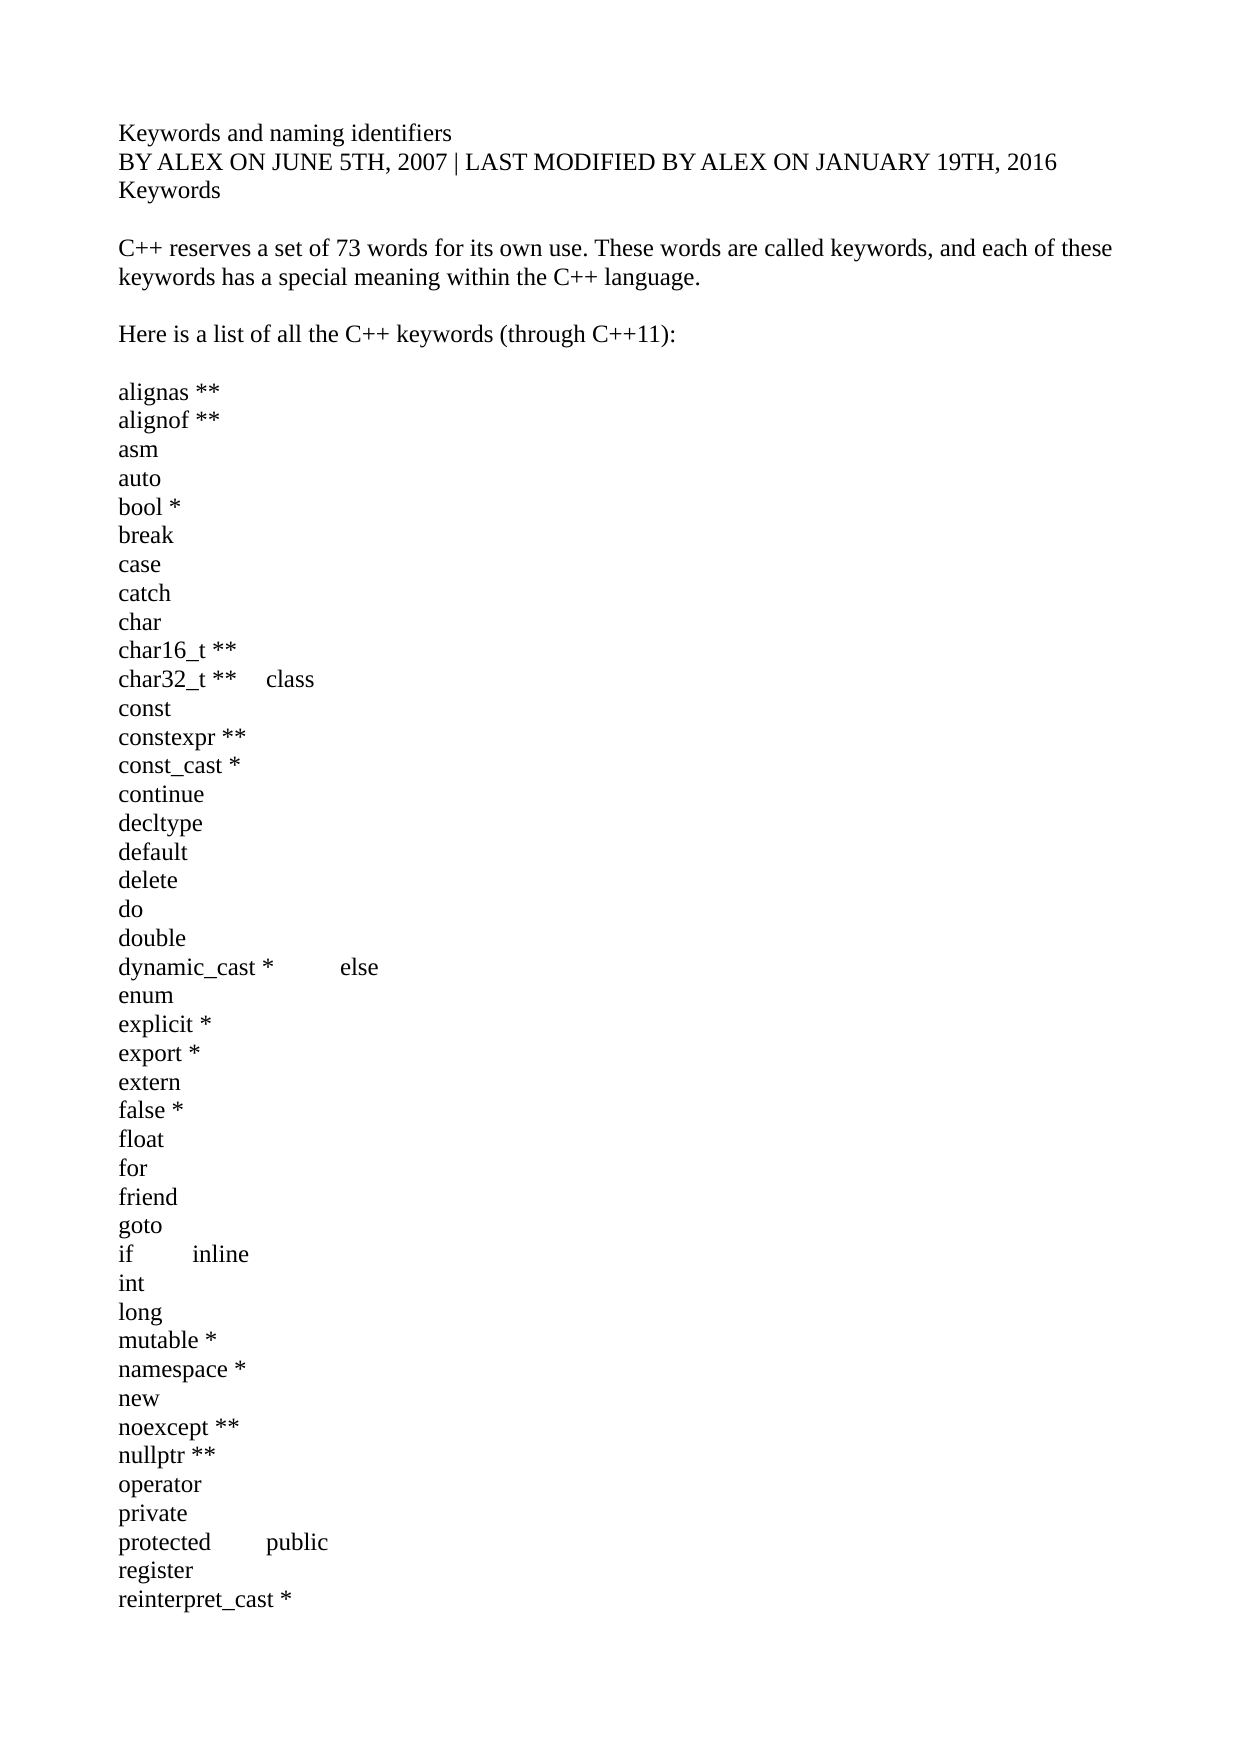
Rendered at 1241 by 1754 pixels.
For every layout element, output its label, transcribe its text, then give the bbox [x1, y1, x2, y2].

text catch [118, 578, 1122, 607]
text operator [118, 1469, 1122, 1498]
text new [118, 1383, 1122, 1412]
text namespace * [118, 1354, 1122, 1383]
text int [118, 1268, 1122, 1297]
text do [118, 894, 1122, 923]
text float [118, 1124, 1122, 1153]
text nullptr ** [118, 1441, 1122, 1469]
text register [118, 1556, 1122, 1584]
text default [118, 837, 1122, 866]
text Keywords and naming identifiers [118, 118, 1122, 147]
text false * [118, 1096, 1122, 1124]
text char16_t ** [118, 636, 1122, 664]
text private [118, 1498, 1122, 1527]
text explicit * [118, 1009, 1122, 1038]
text decltype [118, 808, 1122, 837]
text mutable * [118, 1326, 1122, 1354]
text for [118, 1153, 1122, 1182]
text break [118, 521, 1122, 549]
text continue [118, 779, 1122, 808]
text const_cast * [118, 751, 1122, 779]
text double [118, 923, 1122, 952]
text Here is a list of all the C++ keywords (through C++11): [118, 319, 1122, 348]
text char [118, 607, 1122, 636]
text alignof ** [118, 406, 1122, 434]
text friend [118, 1182, 1122, 1211]
text if inline [118, 1239, 1122, 1268]
text protected public [118, 1527, 1122, 1556]
text noexcept ** [118, 1412, 1122, 1441]
text BY ALEX ON JUNE 5TH, 2007 | LAST MODIFIED BY ALEX ON JANUARY 19TH, 2016 [118, 147, 1122, 176]
text const [118, 693, 1122, 722]
text export * [118, 1038, 1122, 1067]
text bool * [118, 492, 1122, 521]
text dynamic_cast * else [118, 952, 1122, 981]
text delete [118, 866, 1122, 894]
text alignas ** [118, 377, 1122, 406]
text constexpr ** [118, 722, 1122, 751]
text extern [118, 1067, 1122, 1096]
text asm [118, 434, 1122, 463]
text enum [118, 981, 1122, 1009]
text goto [118, 1211, 1122, 1239]
text case [118, 549, 1122, 578]
text auto [118, 463, 1122, 492]
text reinterpret_cast * [118, 1584, 1122, 1613]
text char32_t ** class [118, 664, 1122, 693]
text Keywords [118, 176, 1122, 204]
text long [118, 1297, 1122, 1326]
text C++ reserves a set of 73 words for its own use. These words are called keywords, and each of these keywords has a special meaning within the C++ language. [118, 233, 1122, 291]
